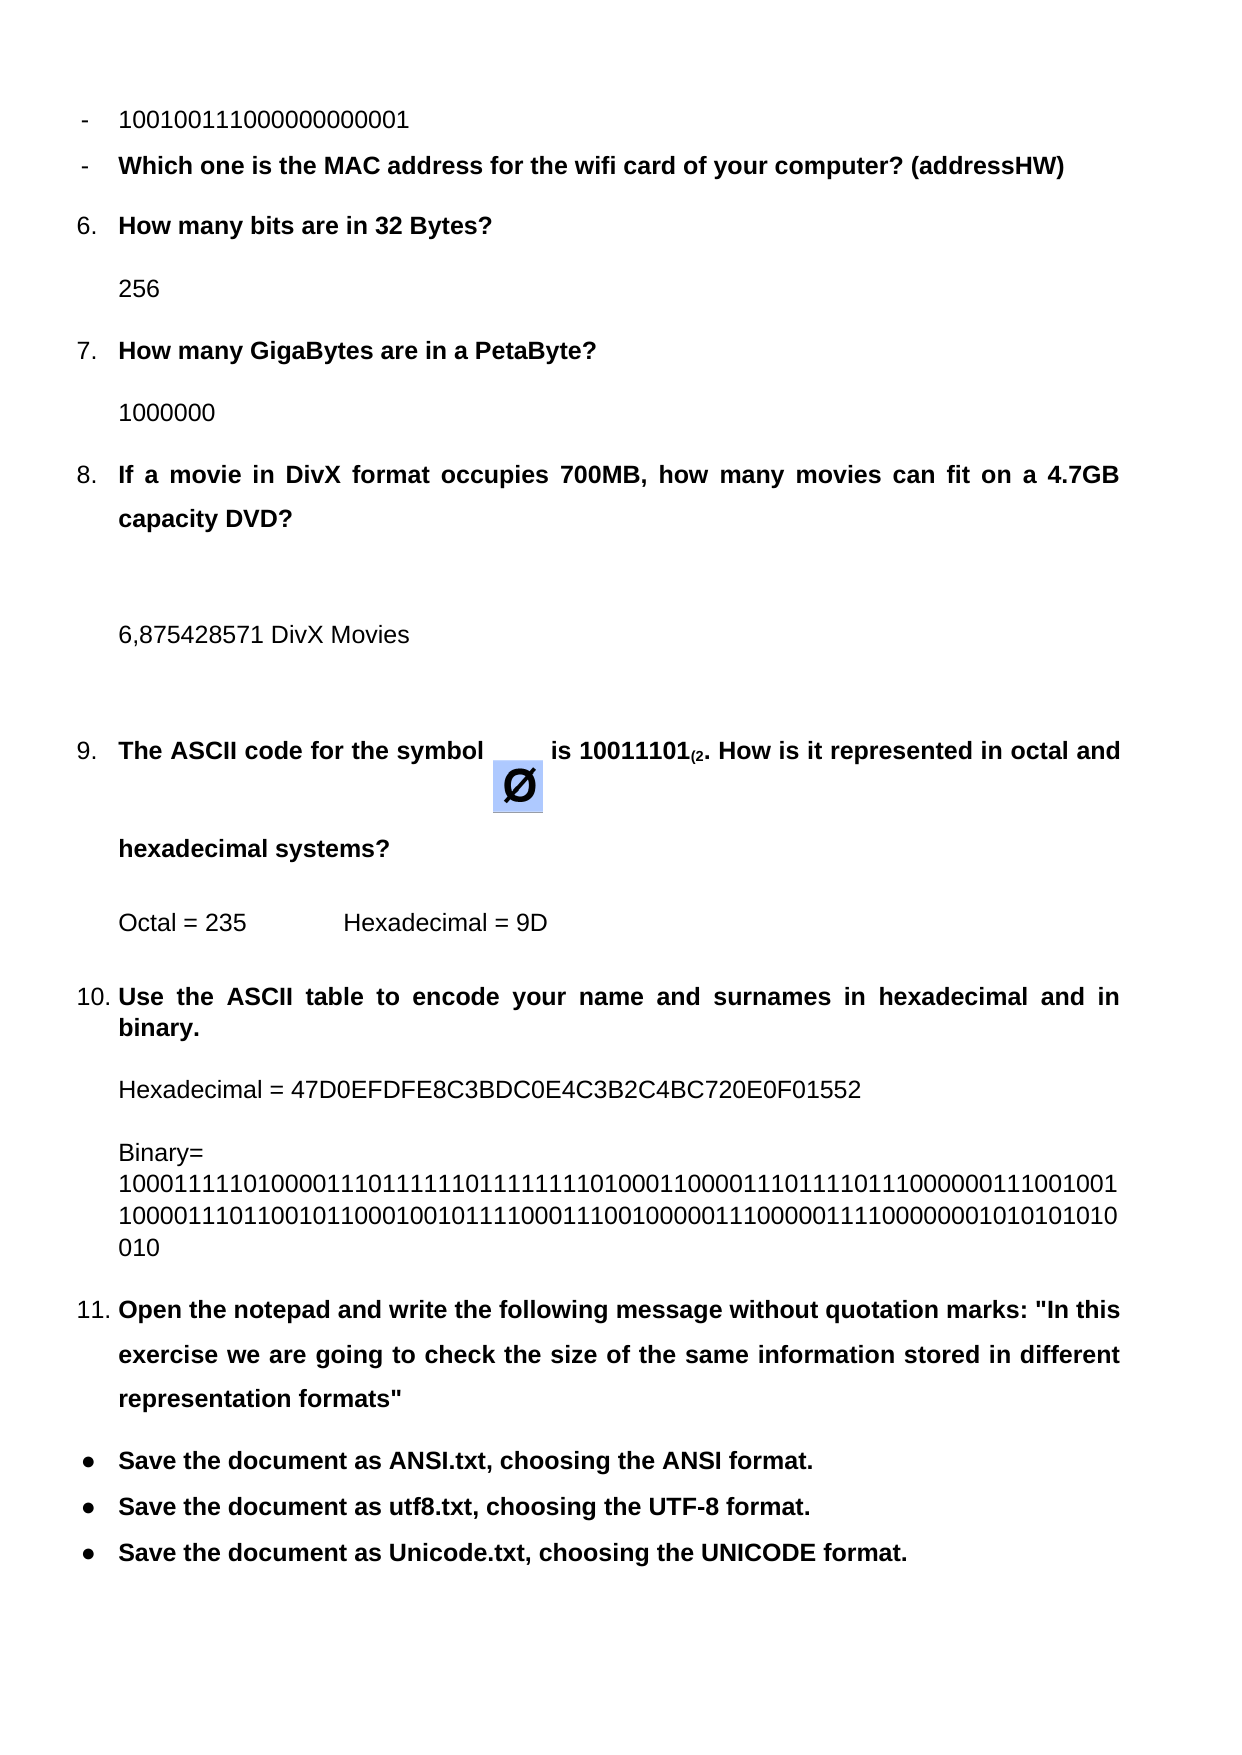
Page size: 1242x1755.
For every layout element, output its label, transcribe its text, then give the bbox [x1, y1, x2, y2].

list Binary= 100011111010000111011111101111111101000110000111011110111000000111001001100001110110010110001001011110001110010000011100000111100000001010101010010 [76, 1138, 1122, 1261]
list 1000000 [76, 398, 1122, 427]
list Use the ASCII table to encode your name and surnames in hexadecimal and in binary. [76, 982, 1122, 1042]
picture [492, 759, 543, 813]
list Save the document as ANSI.txt, choosing the ANSI format. [81, 1446, 1122, 1475]
list The ASCII code for the symbol is 10011101(2. How is it represented in octal and hexadecimal systems? [76, 736, 1122, 863]
list 256 [76, 274, 1122, 302]
list Hexadecimal = 47D0EFDFE8C3BDC0E4C3B2C4BC720E0F01552 [76, 1076, 1122, 1104]
list 6,875428571 DivX Movies [76, 620, 1122, 649]
list If a movie in DivX format occupies 700MB, how many movies can fit on a 4.7GB capacity DVD? [76, 461, 1122, 533]
list Octal = 235 Hexadecimal = 9D [76, 908, 1122, 937]
list How many GigaBytes are in a PetaByte? [76, 336, 1122, 365]
list 100100111000000000001 [81, 105, 1117, 134]
list Save the document as utf8.txt, choosing the UTF-8 format. [81, 1492, 1122, 1521]
list Which one is the MAC address for the wifi card of your computer? (addressHW) [81, 151, 1117, 180]
list Open the notepad and write the following message without quotation marks: "In this exercise we are going to check the size of the same information stored in different representation formats" [76, 1295, 1122, 1413]
list How many bits are in 32 Bytes? [76, 211, 1122, 240]
list Save the document as Unicode.txt, choosing the UNICODE format. [81, 1538, 1122, 1567]
